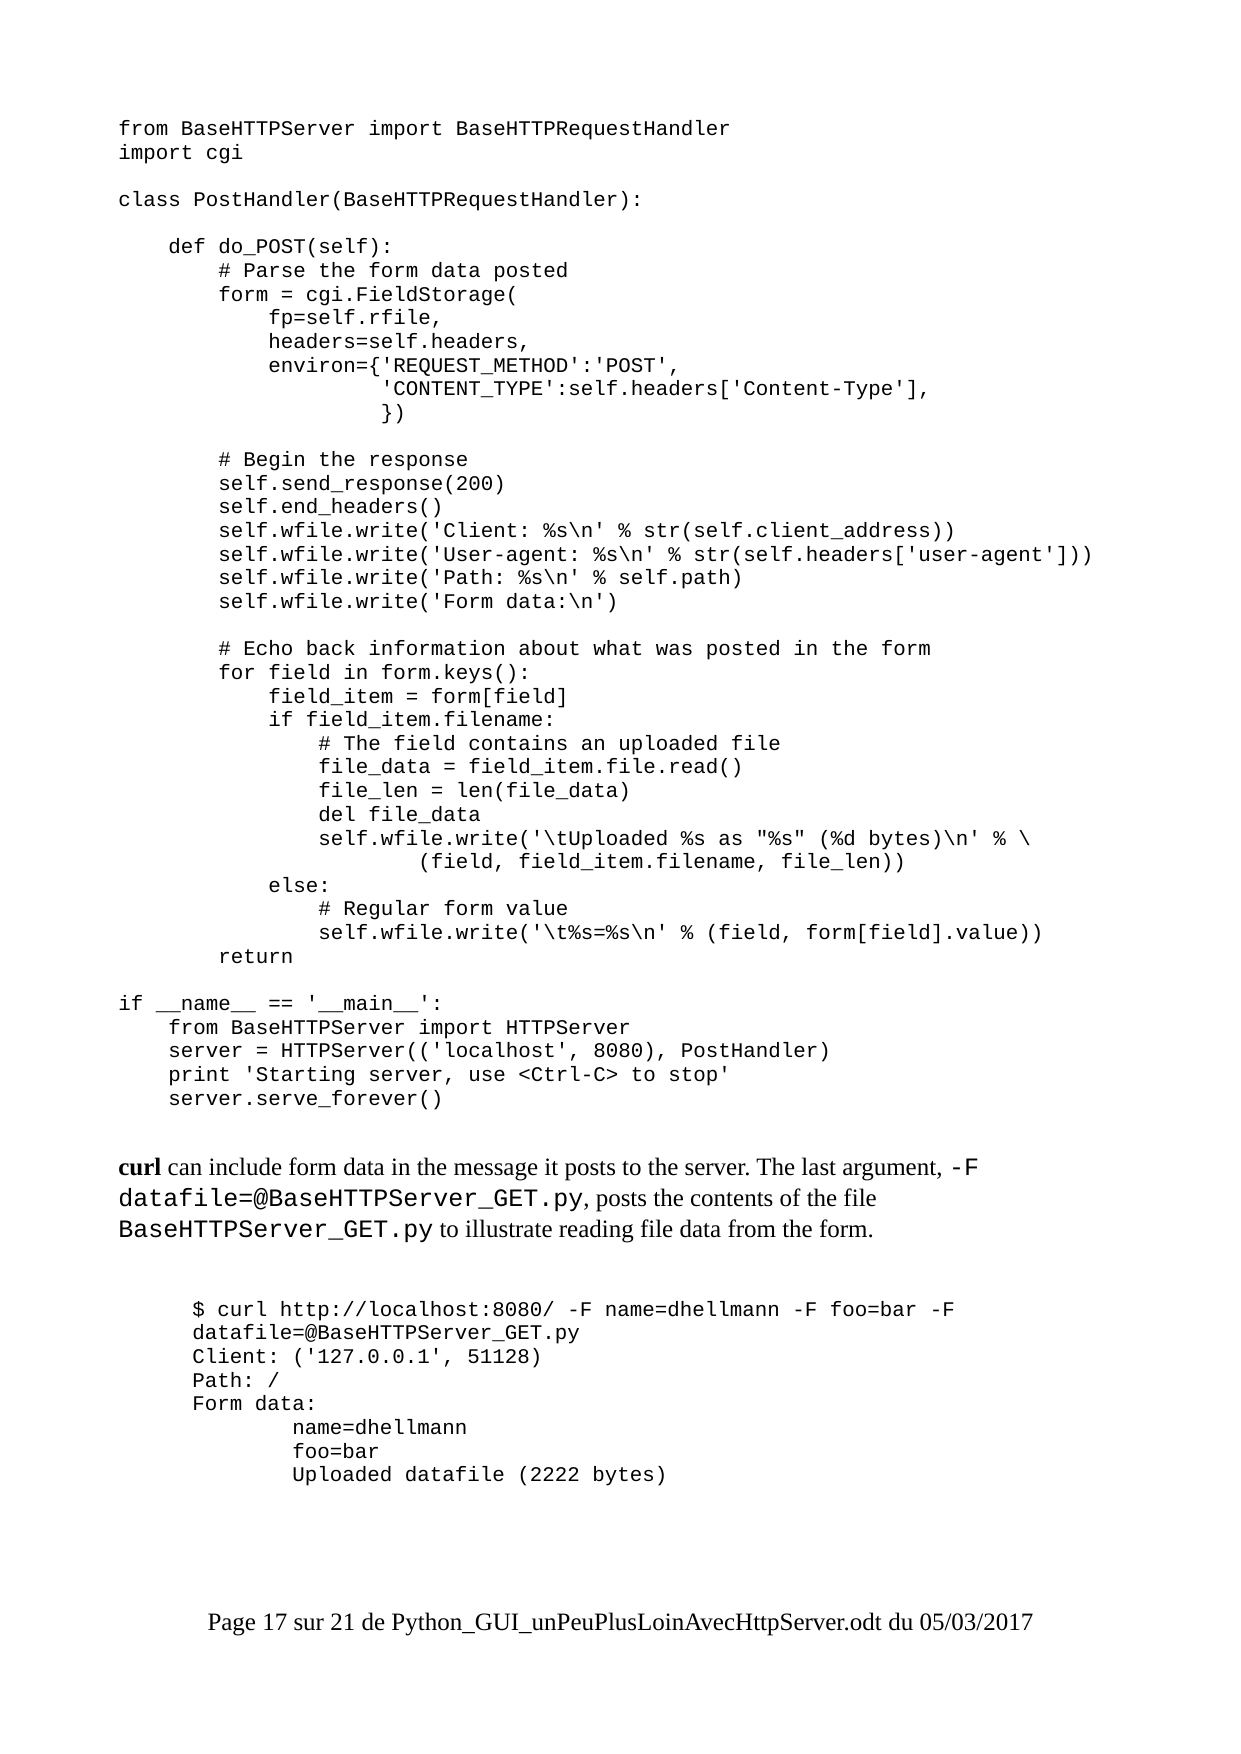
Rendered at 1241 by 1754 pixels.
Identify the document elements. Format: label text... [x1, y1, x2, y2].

text del file_data [118, 804, 1122, 827]
text self.end_headers() [118, 496, 1122, 520]
text curl can include form data in the message it posts to the server. The last argument, -F datafile=@BaseHTTPServer_GET.py, posts the contents of the file BaseHTTPServer_GET.py to illustrate reading file data from the form. [118, 1152, 1122, 1245]
text self.wfile.write('\t%s=%s\n' % (field, form[field].value)) [118, 922, 1122, 946]
text self.send_response(200) [118, 473, 1122, 496]
text def do_POST(self): [118, 236, 1122, 260]
text Form data: [192, 1393, 1122, 1417]
text from BaseHTTPServer import BaseHTTPRequestHandler [118, 118, 1122, 142]
text }) [118, 402, 1122, 426]
text $ curl http://localhost:8080/ -F name=dhellmann -F foo=bar -F datafile=@BaseHTTPServer_GET.py [192, 1299, 1122, 1346]
text # Regular form value [118, 898, 1122, 922]
text form = cgi.FieldStorage( [118, 284, 1122, 307]
text # Parse the form data posted [118, 260, 1122, 284]
text (field, field_item.filename, file_len)) [118, 851, 1122, 875]
text field_item = form[field] [118, 686, 1122, 709]
text environ={'REQUEST_METHOD':'POST', [118, 354, 1122, 378]
text from BaseHTTPServer import HTTPServer [118, 1017, 1122, 1040]
text else: [118, 875, 1122, 898]
text file_data = field_item.file.read() [118, 757, 1122, 780]
text # The field contains an uploaded file [118, 733, 1122, 757]
text print 'Starting server, use <Ctrl-C> to stop' [118, 1064, 1122, 1088]
text 'CONTENT_TYPE':self.headers['Content-Type'], [118, 378, 1122, 402]
text class PostHandler(BaseHTTPRequestHandler): [118, 189, 1122, 213]
text server = HTTPServer(('localhost', 8080), PostHandler) [118, 1040, 1122, 1064]
text import cgi [118, 142, 1122, 165]
text if field_item.filename: [118, 709, 1122, 733]
text self.wfile.write('Path: %s\n' % self.path) [118, 567, 1122, 591]
text Client: ('127.0.0.1', 51128) [192, 1346, 1122, 1370]
text for field in form.keys(): [118, 662, 1122, 686]
text Path: / [192, 1370, 1122, 1393]
text fp=self.rfile, [118, 307, 1122, 331]
text foo=bar [192, 1441, 1122, 1464]
text self.wfile.write('\tUploaded %s as "%s" (%d bytes)\n' % \ [118, 827, 1122, 851]
text server.serve_forever() [118, 1088, 1122, 1111]
text # Echo back information about what was posted in the form [118, 638, 1122, 662]
text Uploaded datafile (2222 bytes) [192, 1464, 1122, 1488]
text if __name__ == '__main__': [118, 993, 1122, 1017]
text file_len = len(file_data) [118, 780, 1122, 804]
text self.wfile.write('Form data:\n') [118, 591, 1122, 615]
text name=dhellmann [192, 1417, 1122, 1441]
text self.wfile.write('Client: %s\n' % str(self.client_address)) [118, 520, 1122, 544]
text # Begin the response [118, 449, 1122, 473]
text return [118, 946, 1122, 969]
text headers=self.headers, [118, 331, 1122, 354]
text self.wfile.write('User-agent: %s\n' % str(self.headers['user-agent'])) [118, 544, 1122, 567]
